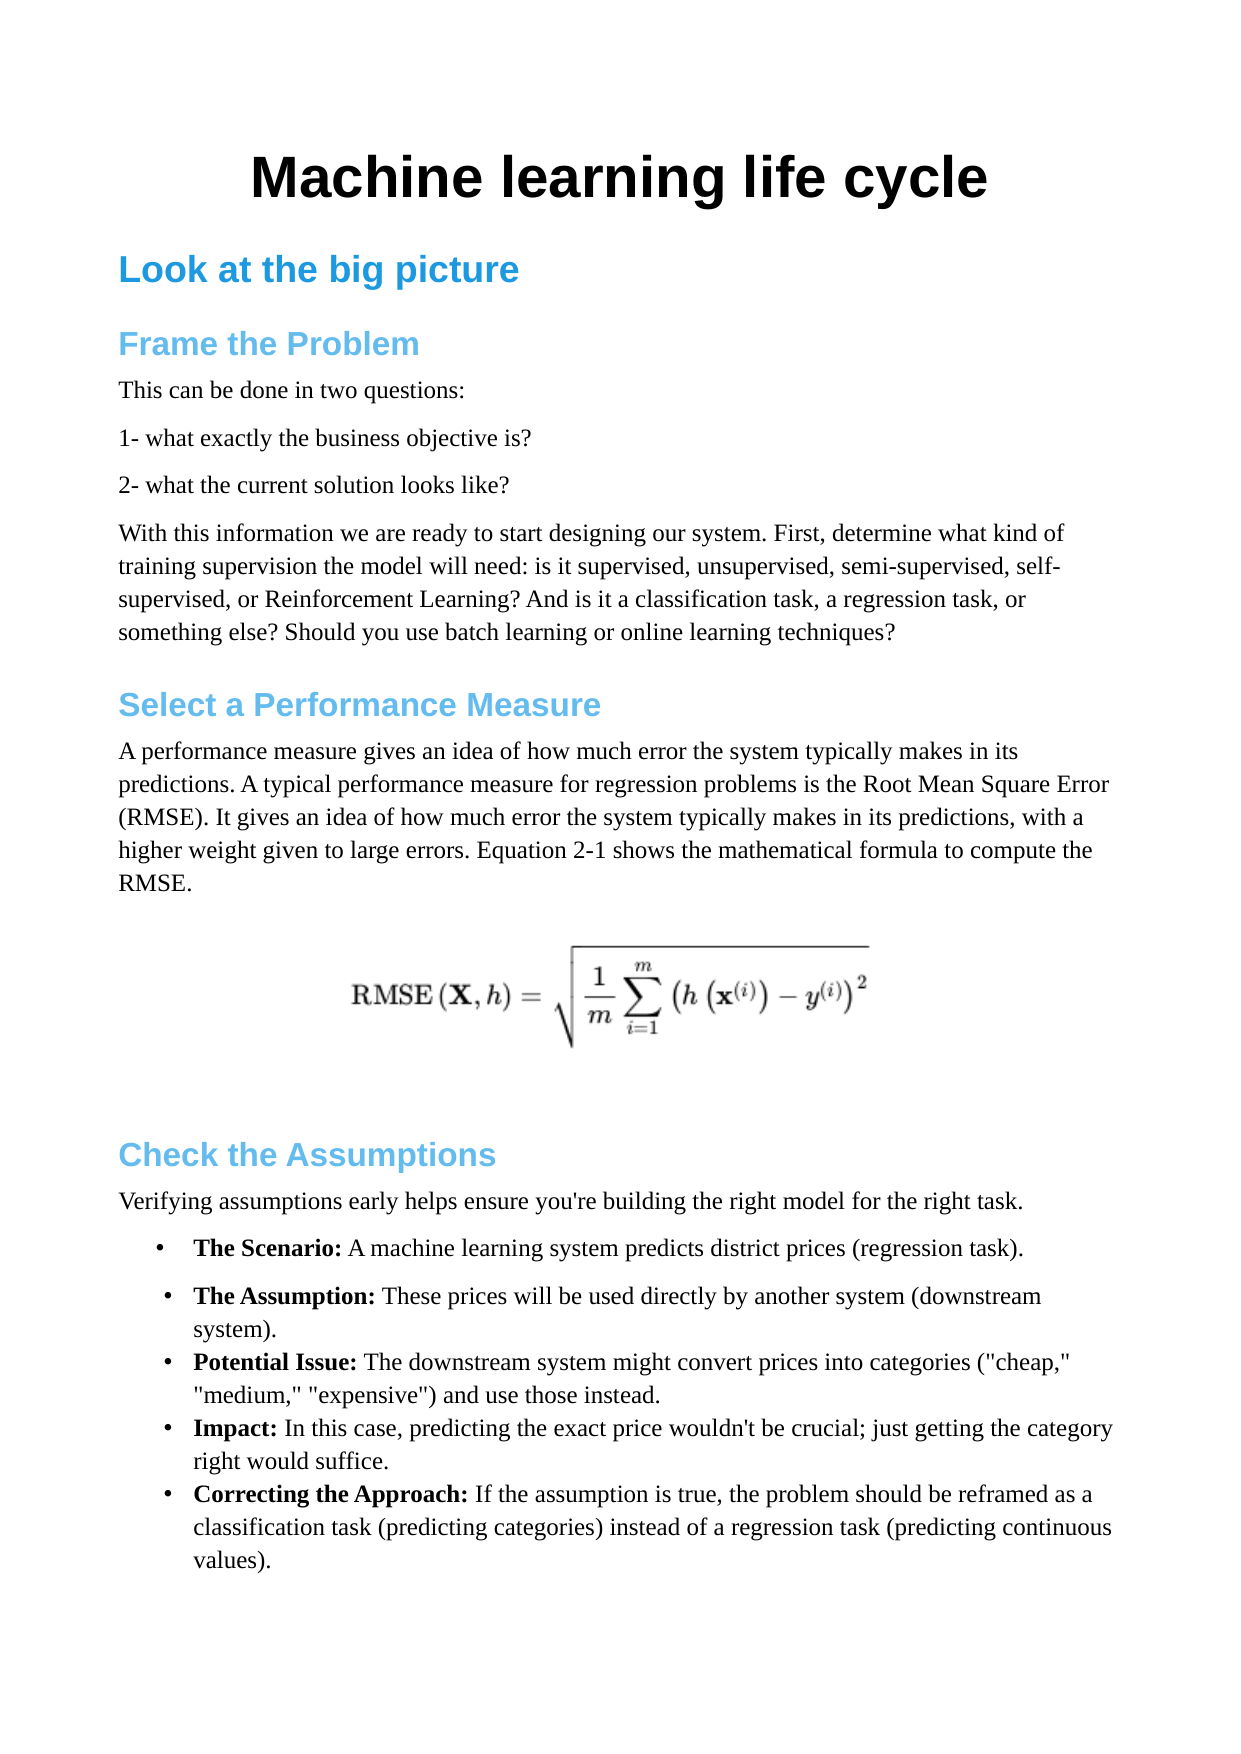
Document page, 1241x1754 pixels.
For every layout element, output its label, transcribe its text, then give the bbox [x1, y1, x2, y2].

list The Scenario: A machine learning system predicts district prices (regression task). [156, 1233, 1122, 1262]
text A performance measure gives an idea of how much error the system typically makes in its predictions. A typical performance measure for regression problems is the Root Mean Square Error (RMSE). It gives an idea of how much error the system typically makes in its predictions, with a higher weight given to large errors. Equation 2-1 shows the mathematical formula to compute the RMSE. [118, 736, 1122, 1095]
text Verifying assumptions early helps ensure you're building the right model for the right task. [118, 1186, 1122, 1215]
subtitle Select a Performance Measure [118, 685, 1122, 724]
subtitle Frame the Problem [118, 324, 1122, 363]
text With this information we are ready to start designing our system. First, determine what kind of training supervision the model will need: is it supervised, unsupervised, semi-supervised, self-supervised, or Reinforcement Learning? And is it a classification task, a regression task, or something else? Should you use batch learning or online learning techniques? [118, 518, 1122, 646]
list Correcting the Approach: If the assumption is true, the problem should be reframed as a classification task (predicting categories) instead of a regression task (predicting continuous values). [164, 1479, 1122, 1574]
subtitle Check the Assumptions [118, 1135, 1122, 1173]
list Impact: In this case, predicting the exact price wouldn't be crucial; just getting the category right would suffice. [164, 1413, 1122, 1475]
text This can be done in two questions: [118, 375, 1122, 404]
title Machine learning life cycle [118, 143, 1122, 210]
text 1- what exactly the business objective is? [118, 423, 1122, 451]
subtitle Look at the big picture [118, 248, 1122, 291]
list Potential Issue: The downstream system might convert prices into categories ("cheap," "medium," "expensive") and use those instead. [164, 1347, 1122, 1409]
list The Assumption: These prices will be used directly by another system (downstream system). [164, 1281, 1122, 1343]
text 2- what the current solution looks like? [118, 470, 1122, 499]
picture [328, 929, 923, 1064]
